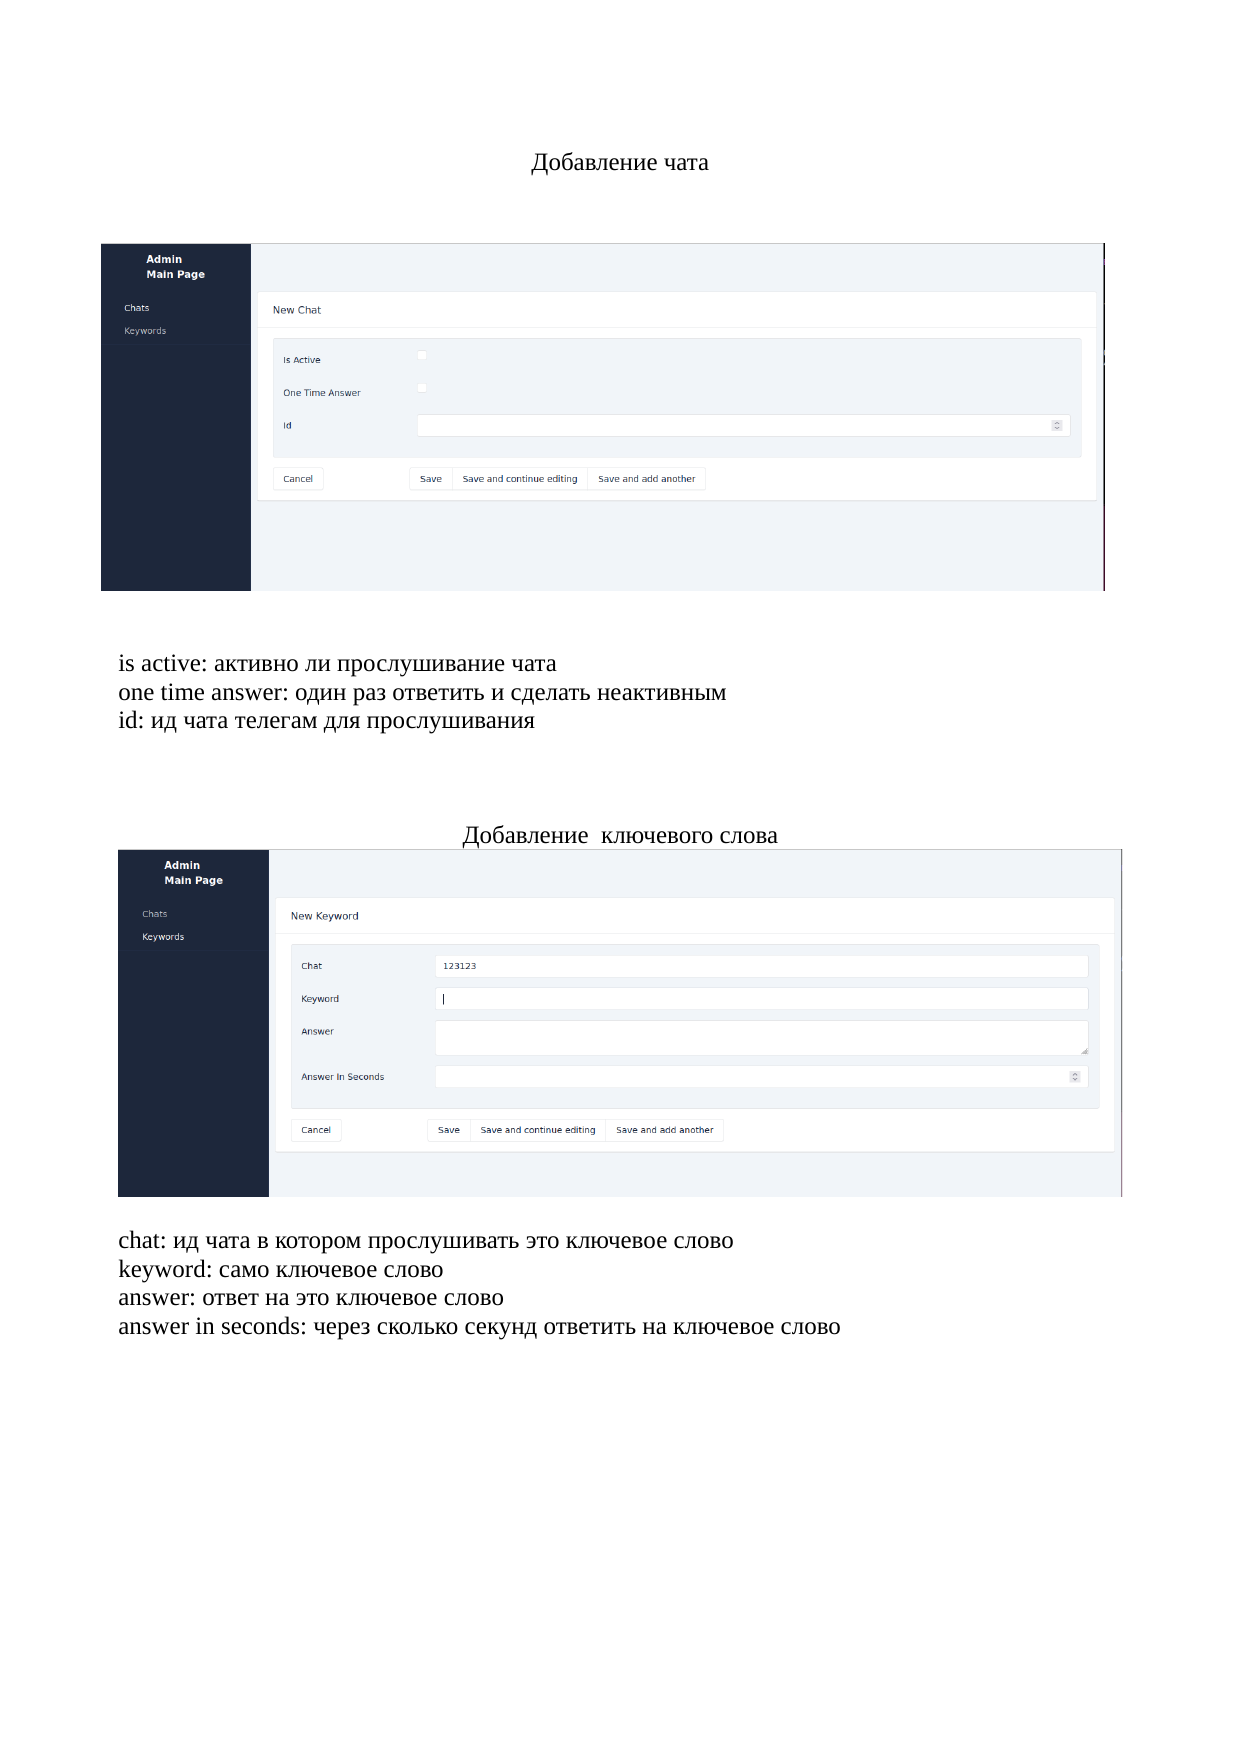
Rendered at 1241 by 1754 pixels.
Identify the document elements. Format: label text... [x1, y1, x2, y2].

picture [118, 849, 1123, 1197]
text chat: ид чата в котором прослушивать это ключевое слово [118, 1225, 1122, 1254]
text one time answer: один раз ответить и сделать неактивным [118, 677, 1122, 706]
text id: ид чата телегам для прослушивания [118, 706, 1122, 734]
text Добавление чата [118, 147, 1122, 176]
text answer: ответ на это ключевое слово [118, 1282, 1122, 1311]
text answer in seconds: через сколько секунд ответить на ключевое слово [118, 1311, 1122, 1340]
text keyword: само ключевое слово [118, 1254, 1122, 1282]
picture [101, 243, 1105, 591]
text is active: активно ли прослушивание чата [118, 648, 1122, 677]
text Добавление ключевого слова [118, 821, 1122, 849]
